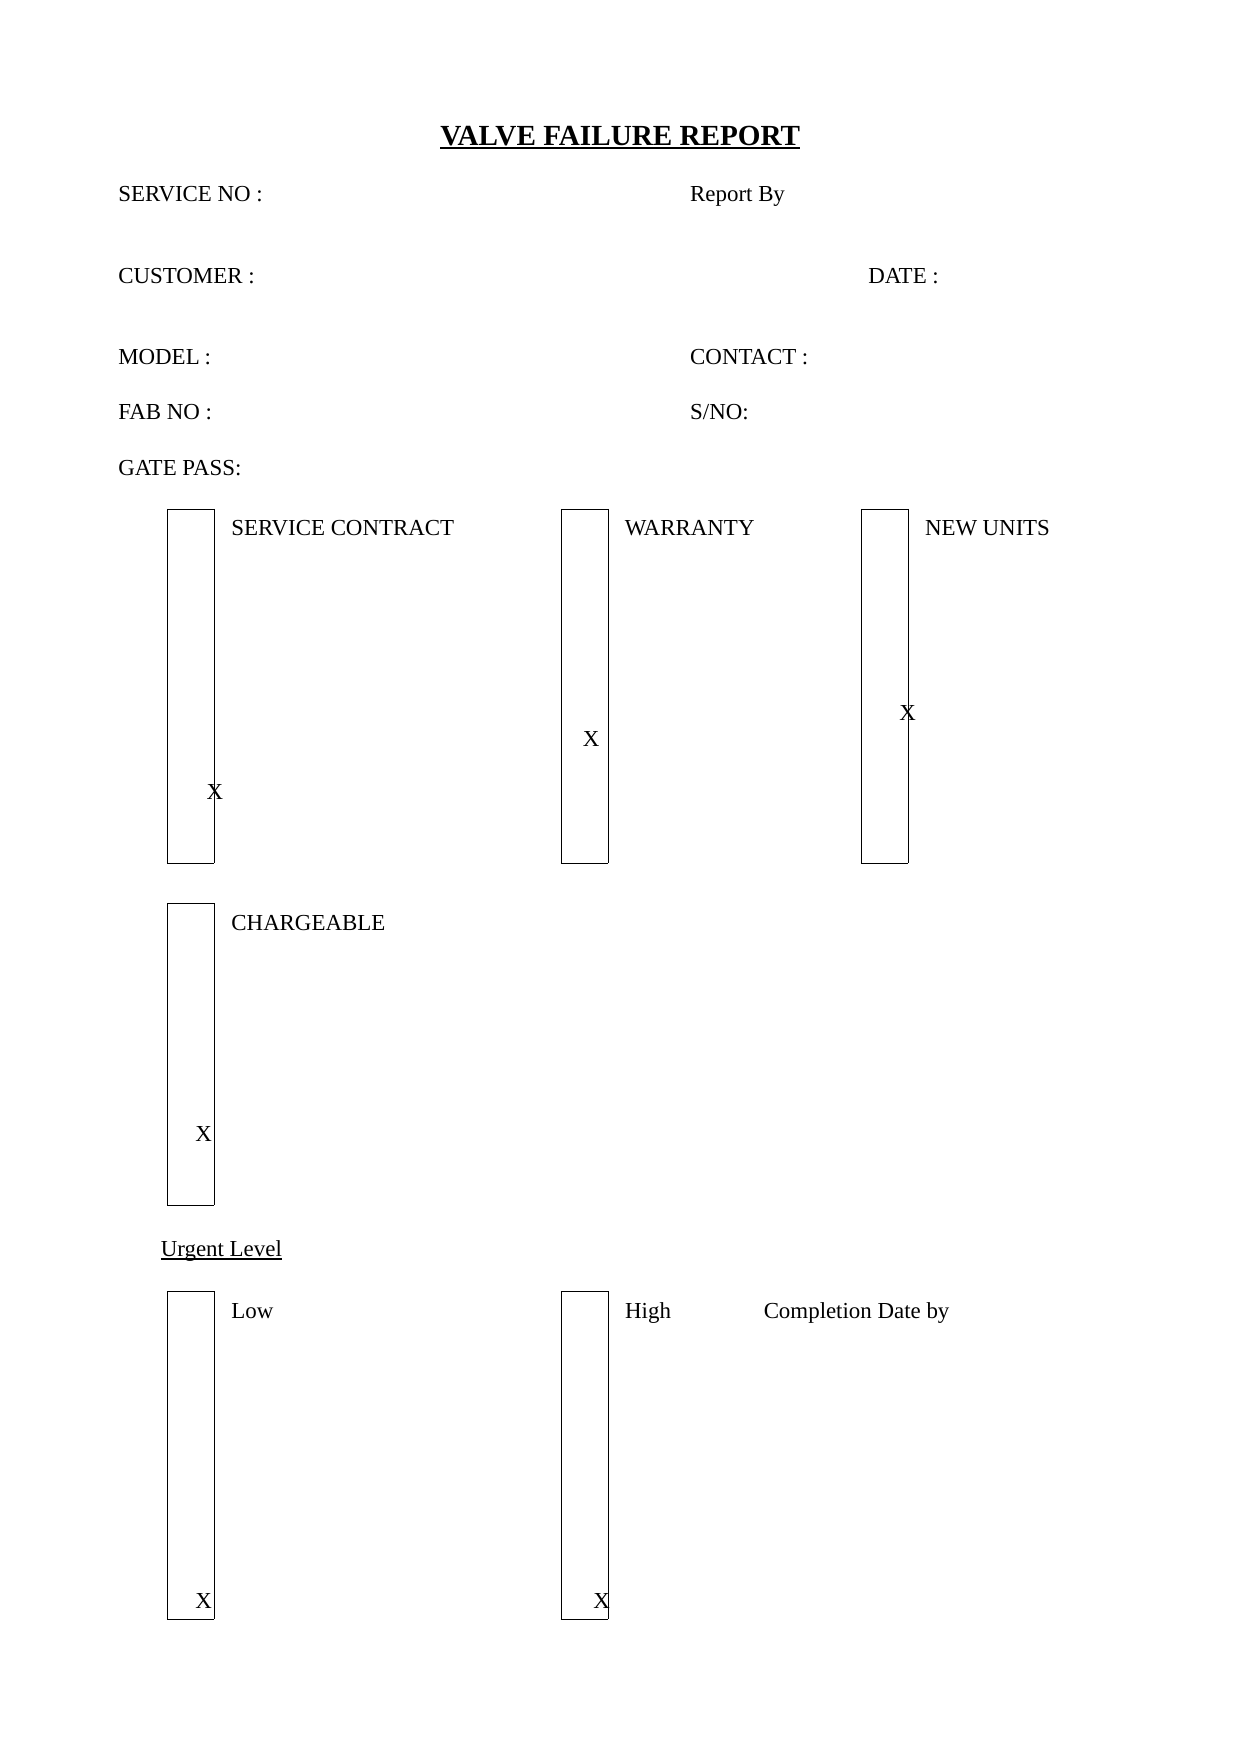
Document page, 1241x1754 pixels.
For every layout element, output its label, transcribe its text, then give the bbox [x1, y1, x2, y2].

table_cell [861, 864, 908, 903]
table_cell [561, 903, 608, 1204]
table_header WARRANTY [609, 509, 861, 863]
text FAB NO : <o.fab_no> S/NO: <o.s_no> [118, 398, 1122, 425]
table_cell [214, 863, 561, 903]
table_cell [861, 903, 908, 1204]
table_header NEW UNITS [909, 509, 1123, 863]
table_cell [561, 864, 608, 903]
table_cell [908, 863, 1123, 903]
table_header Low [215, 1291, 561, 1619]
text Urgent Level [118, 1233, 1122, 1262]
table_cell CHARGEABLE [215, 903, 561, 1204]
table_header <if test="o.urgent_level=='low'">X</if> [168, 1292, 214, 1619]
text CUSTOMER : <o.partner_id and o.partner_id.name or ''> DATE : <convert_date(o.date)> [118, 262, 1122, 314]
table_header <if test="o.service_contract">X</if> [168, 510, 214, 863]
table_header <if test="o.urgent_level=='high'">X</if> [562, 1292, 608, 1619]
table_cell [608, 863, 861, 903]
table_header Completion Date by [758, 1291, 1123, 1619]
table_cell <if test="o.chargeable">X</if> [168, 904, 214, 1204]
table_header <if test="o.warranty">X</if> [562, 510, 608, 863]
text VALVE FAILURE REPORT [118, 118, 1122, 152]
text SERVICE NO : <o.name> Report By <o.user_id and o.user_id.name or ''> [118, 180, 1122, 233]
text GATE PASS: <o.gate_pass> [118, 453, 1122, 480]
table_cell [908, 903, 1123, 1204]
table_header High [609, 1291, 758, 1619]
table_header SERVICE CONTRACT [215, 509, 561, 863]
text MODEL : <o.model> CONTACT : <o.contact> [118, 343, 1122, 370]
table_cell [167, 864, 214, 903]
table_header <if test="o.new_units">X</if> [862, 510, 908, 863]
table_cell [608, 903, 861, 1204]
